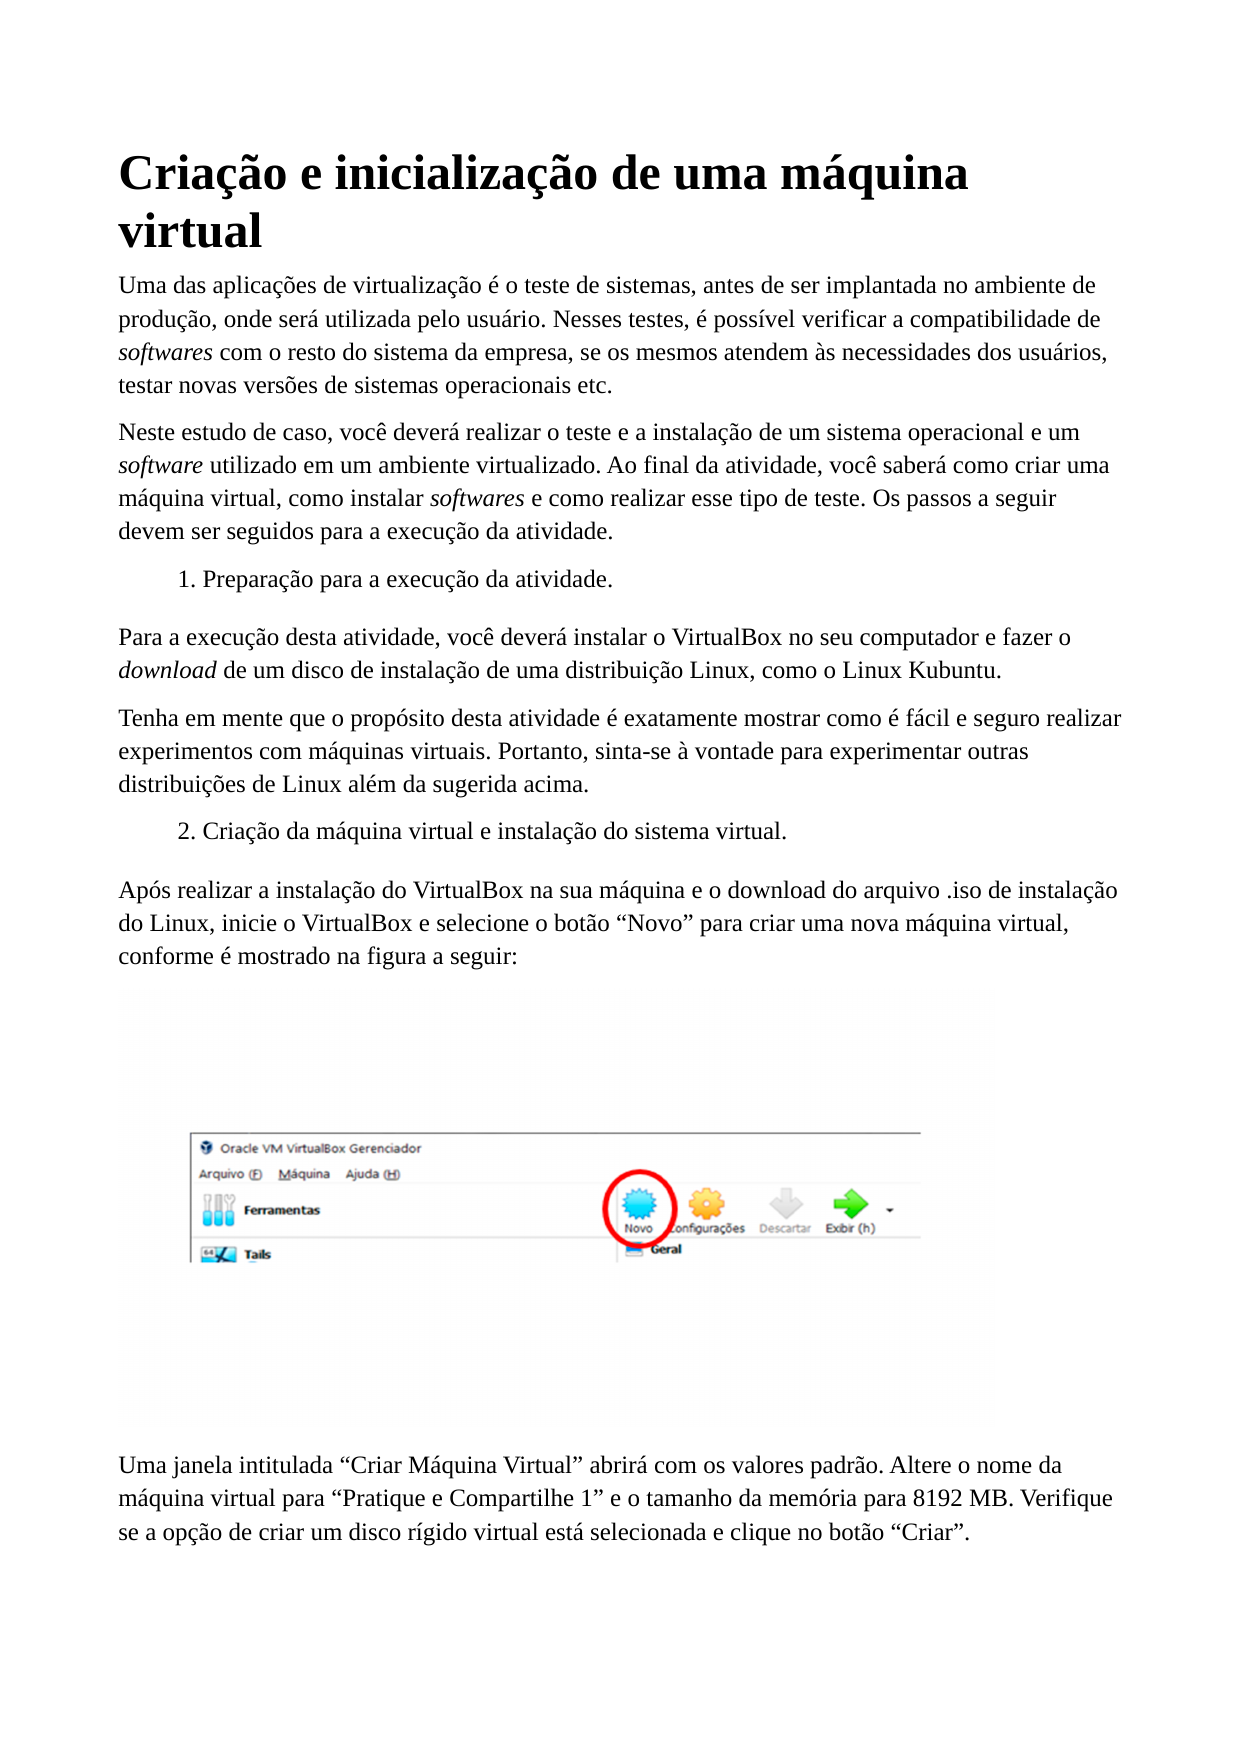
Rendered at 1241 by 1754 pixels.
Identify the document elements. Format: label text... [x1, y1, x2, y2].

subtitle Criação e inicialização de uma máquina virtual [118, 143, 1122, 258]
text Uma janela intitulada “Criar Máquina Virtual” abrirá com os valores padrão. Altere o nome da máquina virtual para “Pratique e Compartilhe 1” e o tamanho da memória para 8192 MB. Verifique se a opção de criar um disco rígido virtual está selecionada e clique no botão “Criar”. [118, 1451, 1122, 1545]
text 1. Preparação para a execução da atividade. [177, 564, 1063, 593]
picture [118, 988, 995, 1427]
text Neste estudo de caso, você deverá realizar o teste e a instalação de um sistema operacional e um software utilizado em um ambiente virtualizado. Ao final da atividade, você saberá como criar uma máquina virtual, como instalar softwares e como realizar esse tipo de teste. Os passos a seguir devem ser seguidos para a execução da atividade. [118, 417, 1122, 545]
text Uma das aplicações de virtualização é o teste de sistemas, antes de ser implantada no ambiente de produção, onde será utilizada pelo usuário. Nesses testes, é possível verificar a compatibilidade de softwares com o resto do sistema da empresa, se os mesmos atendem às necessidades dos usuários, testar novas versões de sistemas operacionais etc. [118, 271, 1122, 398]
text 2. Criação da máquina virtual e instalação do sistema virtual. [177, 816, 1063, 845]
text Tenha em mente que o propósito desta atividade é exatamente mostrar como é fácil e seguro realizar experimentos com máquinas virtuais. Portanto, sinta-se à vontade para experimentar outras distribuições de Linux além da sugerida acima. [118, 703, 1122, 798]
text Para a execução desta atividade, você deverá instalar o VirtualBox no seu computador e fazer o download de um disco de instalação de uma distribuição Linux, como o Linux Kubuntu. [118, 622, 1122, 684]
text Após realizar a instalação do VirtualBox na sua máquina e o download do arquivo .iso de instalação do Linux, inicie o VirtualBox e selecione o botão “Novo” para criar uma nova máquina virtual, conforme é mostrado na figura a seguir: [118, 875, 1122, 969]
